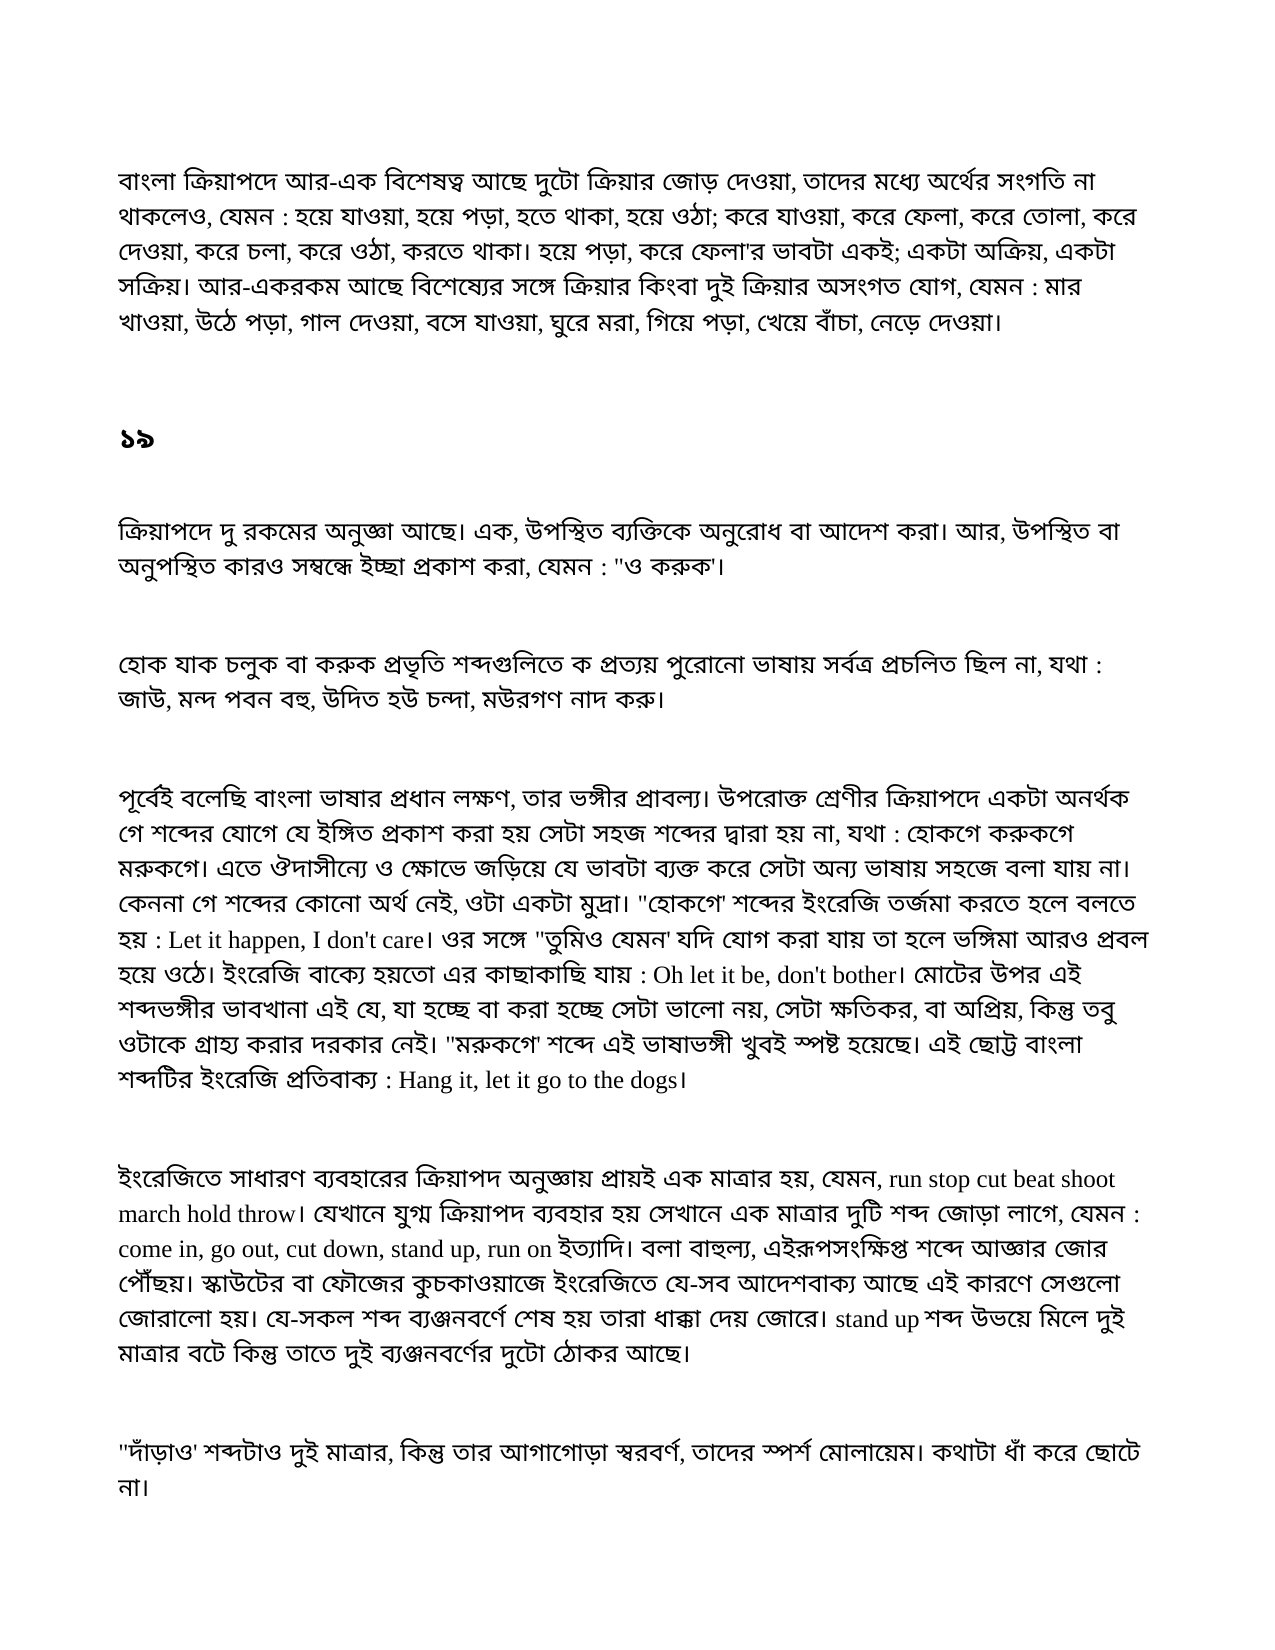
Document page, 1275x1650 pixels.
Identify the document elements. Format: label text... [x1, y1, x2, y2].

text হোক যাক চলুক বা করুক প্রভৃতি শব্দগুলিতে ক প্রত্যয় পুরোনো ভাষায় সর্বত্র প্রচলিত ছিল না, যথা : জাউ, মন্দ পবন বহু, উদিত হউ চন্দা, মউরগণ নাদ করু। [118, 651, 1157, 715]
text বাংলা ক্রিয়াপদে আর-এক বিশেষত্ব আছে দুটো ক্রিয়ার জোড় দেওয়া, তাদের মধ্যে অর্থের সংগতি না থাকলেও, যেমন : হয়ে যাওয়া, হয়ে পড়া, হতে থাকা, হয়ে ওঠা; করে যাওয়া, করে ফেলা, করে তোলা, করে দেওয়া, করে চলা, করে ওঠা, করতে থাকা। হয়ে পড়া, করে ফেলা'র ভাবটা একই; একটা অক্রিয়, একটা সক্রিয়। আর-একরকম আছে বিশেষ্যের সঙ্গে ক্রিয়ার কিংবা দুই ক্রিয়ার অসংগত যোগ, যেমন : মার খাওয়া, উঠে পড়া, গাল দেওয়া, বসে যাওয়া, ঘুরে মরা, গিয়ে পড়া, খেয়ে বাঁচা, নেড়ে দেওয়া। [118, 167, 1157, 337]
text "দাঁড়াও' শব্দটাও দুই মাত্রার, কিন্তু তার আগাগোড়া স্বরবর্ণ, তাদের স্পর্শ মোলায়েম। কথাটা ধাঁ করে ছোটে না। [118, 1438, 1157, 1502]
text ইংরেজিতে সাধারণ ব্যবহারের ক্রিয়াপদ অনুজ্ঞায় প্রায়ই এক মাত্রার হয়, যেমন, run stop cut beat shoot march hold throw। যেখানে যুগ্ম ক্রিয়াপদ ব্যবহার হয় সেখানে এক মাত্রার দুটি শব্দ জোড়া লাগে, যেমন : come in, go out, cut down, stand up, run on ইত্যাদি। বলা বাহুল্য, এইরূপসংক্ষিপ্ত শব্দে আজ্ঞার জোর পৌঁছয়। স্কাউটের বা ফৌজের কুচকাওয়াজে ইংরেজিতে যে-সব আদেশবাক্য আছে এই কারণে সেগুলো জোরালো হয়। যে-সকল শব্দ ব্যঞ্জনবর্ণে শেষ হয় তারা ধাক্কা দেয় জোরে। stand upশব্দ উভয়ে মিলে দুই মাত্রার বটে কিন্তু তাতে দুই ব্যঞ্জনবর্ণের দুটো ঠোকর আছে। [118, 1164, 1157, 1368]
subtitle ১৯ [118, 421, 1157, 455]
text ক্রিয়াপদে দু রকমের অনুজ্ঞা আছে। এক, উপস্থিত ব্যক্তিকে অনুরোধ বা আদেশ করা। আর, উপস্থিত বা অনুপস্থিত কারও সম্বন্ধে ইচ্ছা প্রকাশ করা, যেমন : "ও করুক'। [118, 517, 1157, 581]
text পূর্বেই বলেছি বাংলা ভাষার প্রধান লক্ষণ, তার ভঙ্গীর প্রাবল্য। উপরোক্ত শ্রেণীর ক্রিয়াপদে একটা অনর্থক গে শব্দের যোগে যে ইঙ্গিত প্রকাশ করা হয় সেটা সহজ শব্দের দ্বারা হয় না, যথা : হোকগে করুকগে মরুকগে। এতে ঔদাসীন্যে ও ক্ষোভে জড়িয়ে যে ভাবটা ব্যক্ত করে সেটা অন্য ভাষায় সহজে বলা যায় না। কেননা গে শব্দের কোনো অর্থ নেই, ওটা একটা মুদ্রা। "হোকগে' শব্দের ইংরেজি তর্জমা করতে হলে বলতে হয় : Let it happen, I don't care। ওর সঙ্গে "তুমিও যেমন' যদি যোগ করা যায় তা হলে ভঙ্গিমা আরও প্রবল হয়ে ওঠে। ইংরেজি বাক্যে হয়তো এর কাছাকাছি যায় : Oh let it be, don't bother। মোটের উপর এই শব্দভঙ্গীর ভাবখানা এই যে, যা হচ্ছে বা করা হচ্ছে সেটা ভালো নয়, সেটা ক্ষতিকর, বা অপ্রিয়, কিন্তু তবু ওটাকে গ্রাহ্য করার দরকার নেই। "মরুকগে' শব্দে এই ভাষাভঙ্গী খুবই স্পষ্ট হয়েছে। এই ছোট্ট বাংলা শব্দটির ইংরেজি প্রতিবাক্য : Hang it, let it go to the dogs। [118, 784, 1157, 1094]
